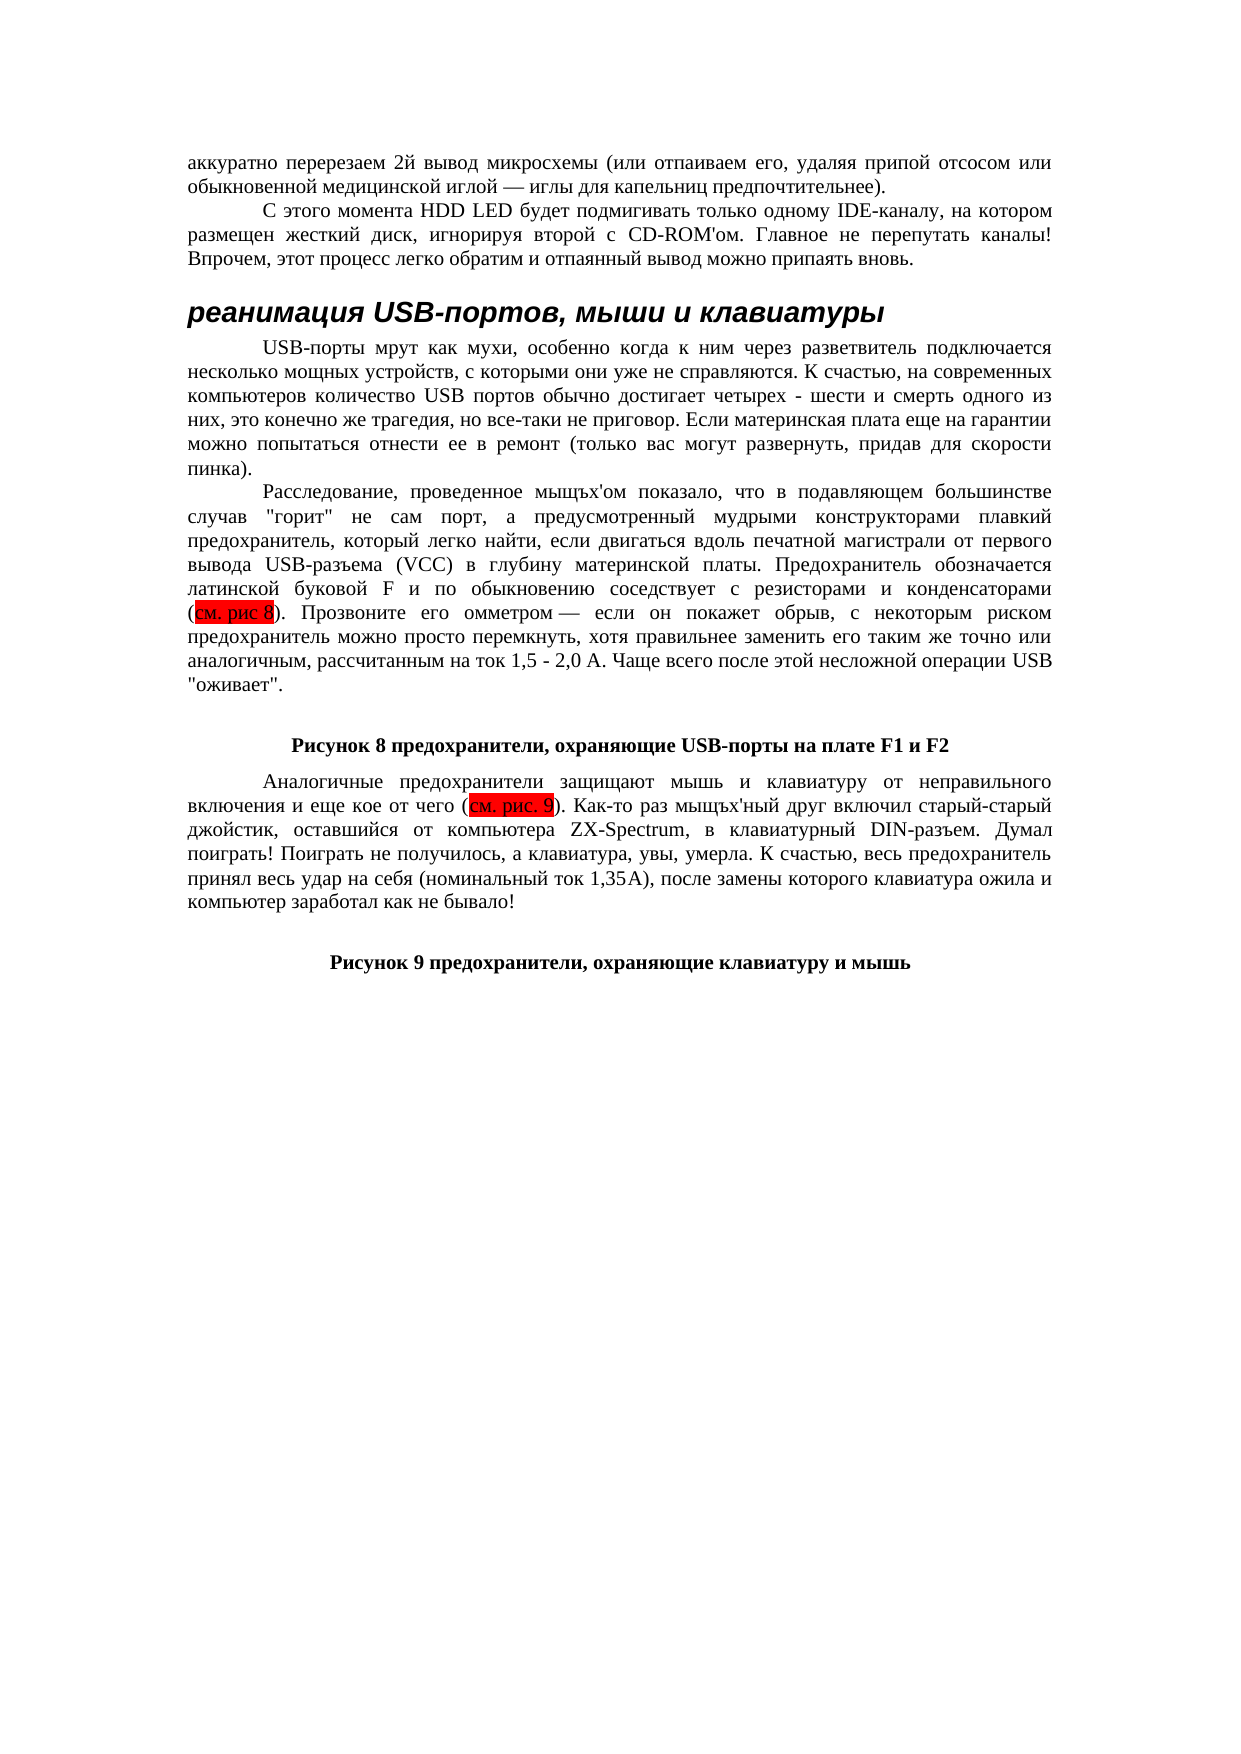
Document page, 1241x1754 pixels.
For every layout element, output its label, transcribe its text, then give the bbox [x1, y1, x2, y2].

text аккуратно перерезаем 2й вывод микросхемы (или отпаиваем его, удаляя припой отсосом или обыкновенной медицинской иглой — иглы для капельниц предпочтительнее). [187, 150, 1053, 198]
text Рисунок 8 предохранители, охраняющие USB-порты на плате F1 и F2 [187, 733, 1053, 757]
text С этого момента HDD LED будет подмигивать только одному IDE-каналу, на котором размещен жесткий диск, игнорируя второй с CD-ROM'ом. Главное не перепутать каналы! Впрочем, этот процесс легко обратим и отпаянный вывод можно припаять вновь. [187, 198, 1053, 270]
text USB-порты мрут как мухи, особенно когда к ним через разветвитель подключается несколько мощных устройств, с которыми они уже не справляются. К счастью, на современных компьютеров количество USB портов обычно достигает четырех - шести и смерть одного из них, это конечно же трагедия, но все-таки не приговор. Если материнская плата еще на гарантии можно попытаться отнести ее в ремонт (только вас могут развернуть, придав для скорости пинка). [187, 335, 1053, 479]
text Расследование, проведенное мыщъх'ом показало, что в подавляющем большинстве случав "горит" не сам порт, а предусмотренный мудрыми конструкторами плавкий предохранитель, который легко найти, если двигаться вдоль печатной магистрали от первого вывода USB-разъема (VCC) в глубину материнской платы. Предохранитель обозначается латинской буковой F и по обыкновению соседствует с резисторами и конденсаторами (см. рис 8). Прозвоните его омметром — если он покажет обрыв, с некоторым риском предохранитель можно просто перемкнуть, хотя правильнее заменить его таким же точно или аналогичным, рассчитанным на ток 1,5 - 2,0 A. Чаще всего после этой несложной операции USB "оживает". [187, 479, 1053, 696]
text Рисунок 9 предохранители, охраняющие клавиатуру и мышь [187, 950, 1053, 974]
text Аналогичные предохранители защищают мышь и клавиатуру от неправильного включения и еще кое от чего (см. рис. 9). Как-то раз мыщъх'ный друг включил старый-старый джойстик, оставшийся от компьютера ZX-Spectrum, в клавиатурный DIN-разъем. Думал поиграть! Поиграть не получилось, а клавиатура, увы, умерла. К счастью, весь предохранитель принял весь удар на себя (номинальный ток 1,35A), после замены которого клавиатура ожила и компьютер заработал как не бывало! [187, 769, 1053, 913]
subtitle реанимация USB-портов, мыши и клавиатуры [187, 295, 1053, 329]
